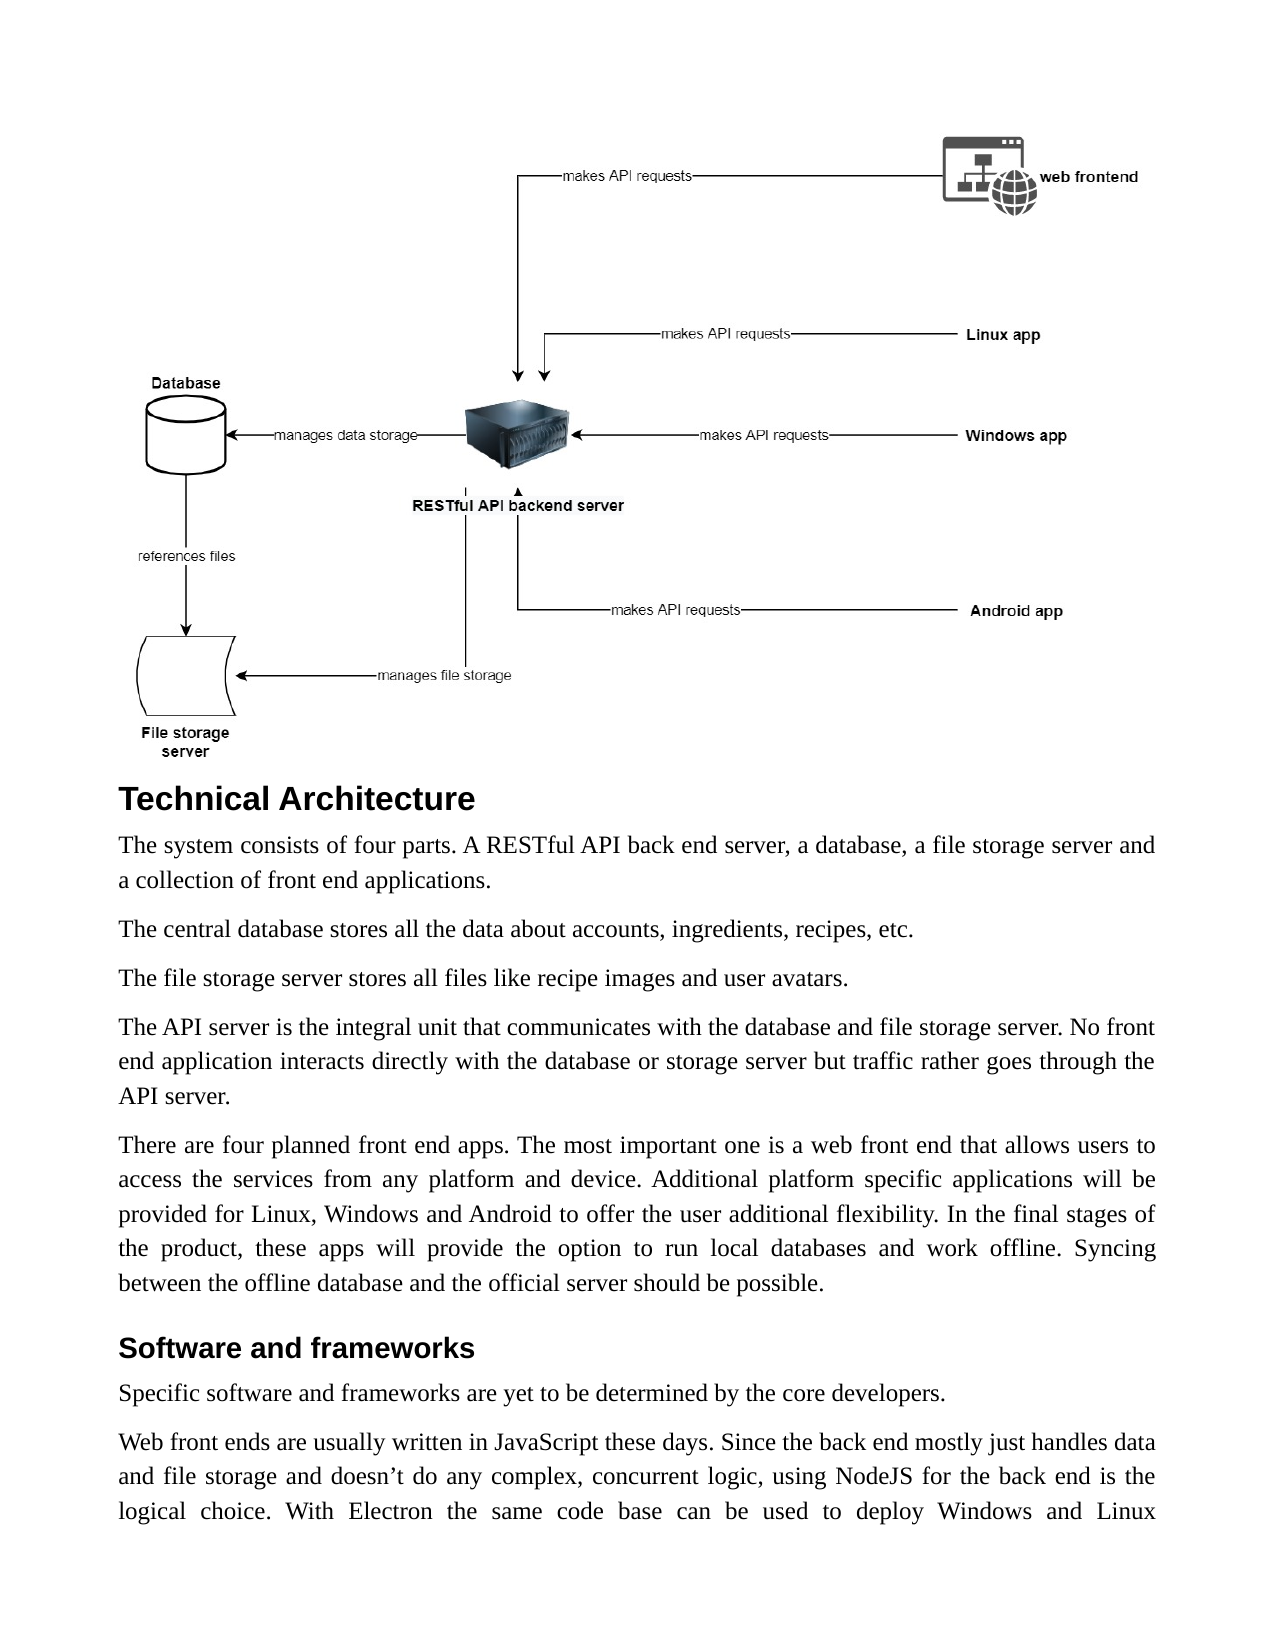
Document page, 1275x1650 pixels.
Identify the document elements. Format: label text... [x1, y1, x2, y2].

picture [118, 118, 1157, 779]
text The system consists of four parts. A RESTful API back end server, a database, a file storage server and a collection of front end applications. [118, 830, 1157, 893]
text Web front ends are usually written in JavaScript these days. Since the back end mostly just handles data and file storage and doesn’t do any complex, concurrent logic, using NodeJS for the back end is the logical choice. With Electron the same code base can be used to deploy Windows and Linux [118, 1427, 1157, 1524]
subtitle Software and frameworks [118, 1331, 1157, 1365]
text Specific software and frameworks are yet to be determined by the core developers. [118, 1378, 1157, 1406]
text The file storage server stores all files like recipe images and user avatars. [118, 963, 1157, 992]
text The central database stores all the data about accounts, ingredients, recipes, etc. [118, 914, 1157, 942]
text The API server is the integral unit that communicates with the database and file storage server. No front end application interacts directly with the database or storage server but traffic rather goes through the API server. [118, 1012, 1157, 1109]
subtitle Technical Architecture [118, 779, 1157, 818]
text There are four planned front end apps. The most important one is a web front end that allows users to access the services from any platform and device. Additional platform specific applications will be provided for Linux, Windows and Android to offer the user additional flexibility. In the final stages of the product, these apps will provide the option to run local databases and work offline. Syncing between the offline database and the official server should be possible. [118, 1130, 1157, 1297]
